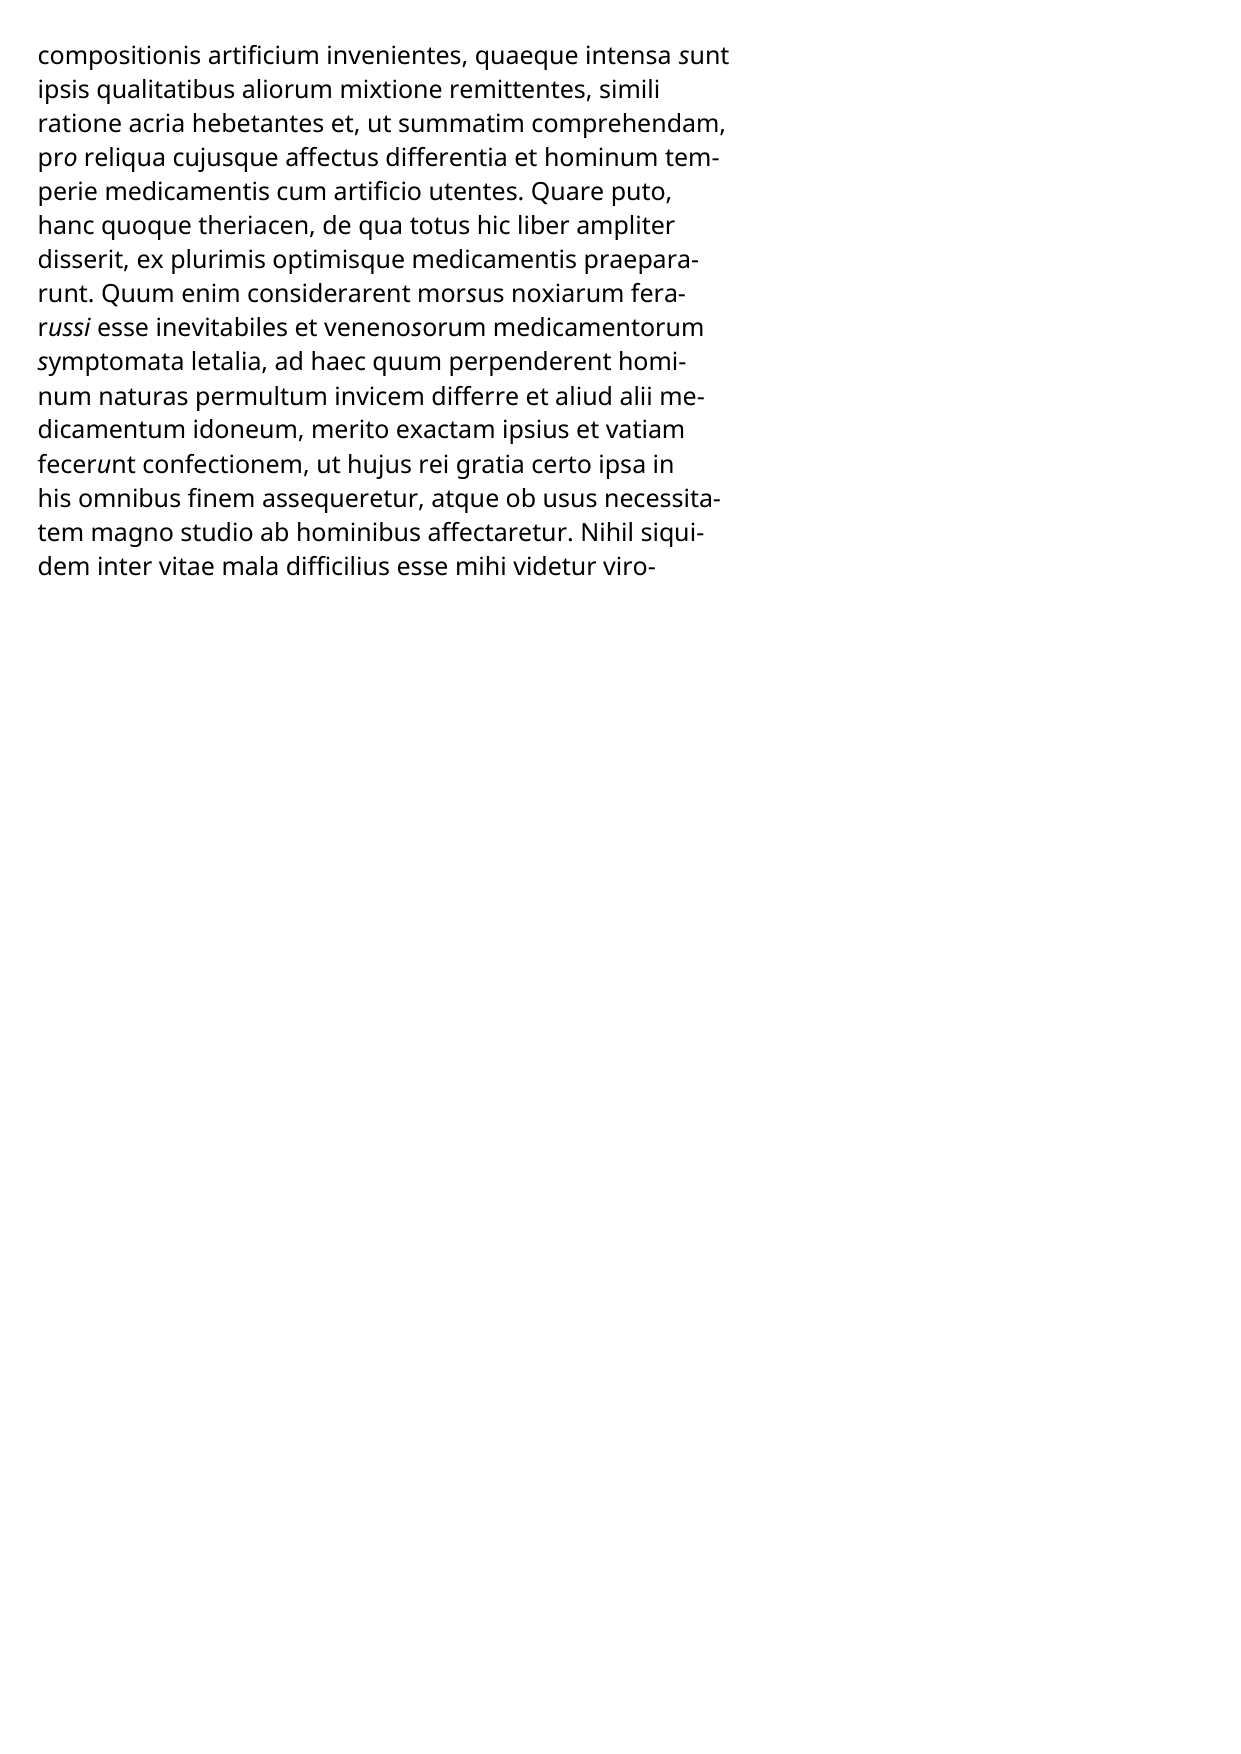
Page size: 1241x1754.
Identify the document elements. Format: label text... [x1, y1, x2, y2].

text compositionis artificium invenientes, quaeque intensa sunt ipsis qualitatibus aliorum mixtione remittentes, simili ratione acria hebetantes et, ut summatim comprehendam, pro reliqua cujusque affectus differentia et hominum tem- perie medicamentis cum artificio utentes. Quare puto, hanc quoque theriacen, de qua totus hic liber ampliter disserit, ex plurimis optimisque medicamentis praepara- runt. Quum enim considerarent morsus noxiarum fera- russi esse inevitabiles et venenosorum medicamentorum symptomata letalia, ad haec quum perpenderent homi- num naturas permultum invicem differre et aliud alii me- dicamentum idoneum, merito exactam ipsius et vatiam fecerunt confectionem, ut hujus rei gratia certo ipsa in his omnibus finem assequeretur, atque ob usus necessita- tem magno studio ab hominibus affectaretur. Nihil siqui- dem inter vitae mala difficilius esse mihi videtur viro- [37, 37, 1203, 582]
